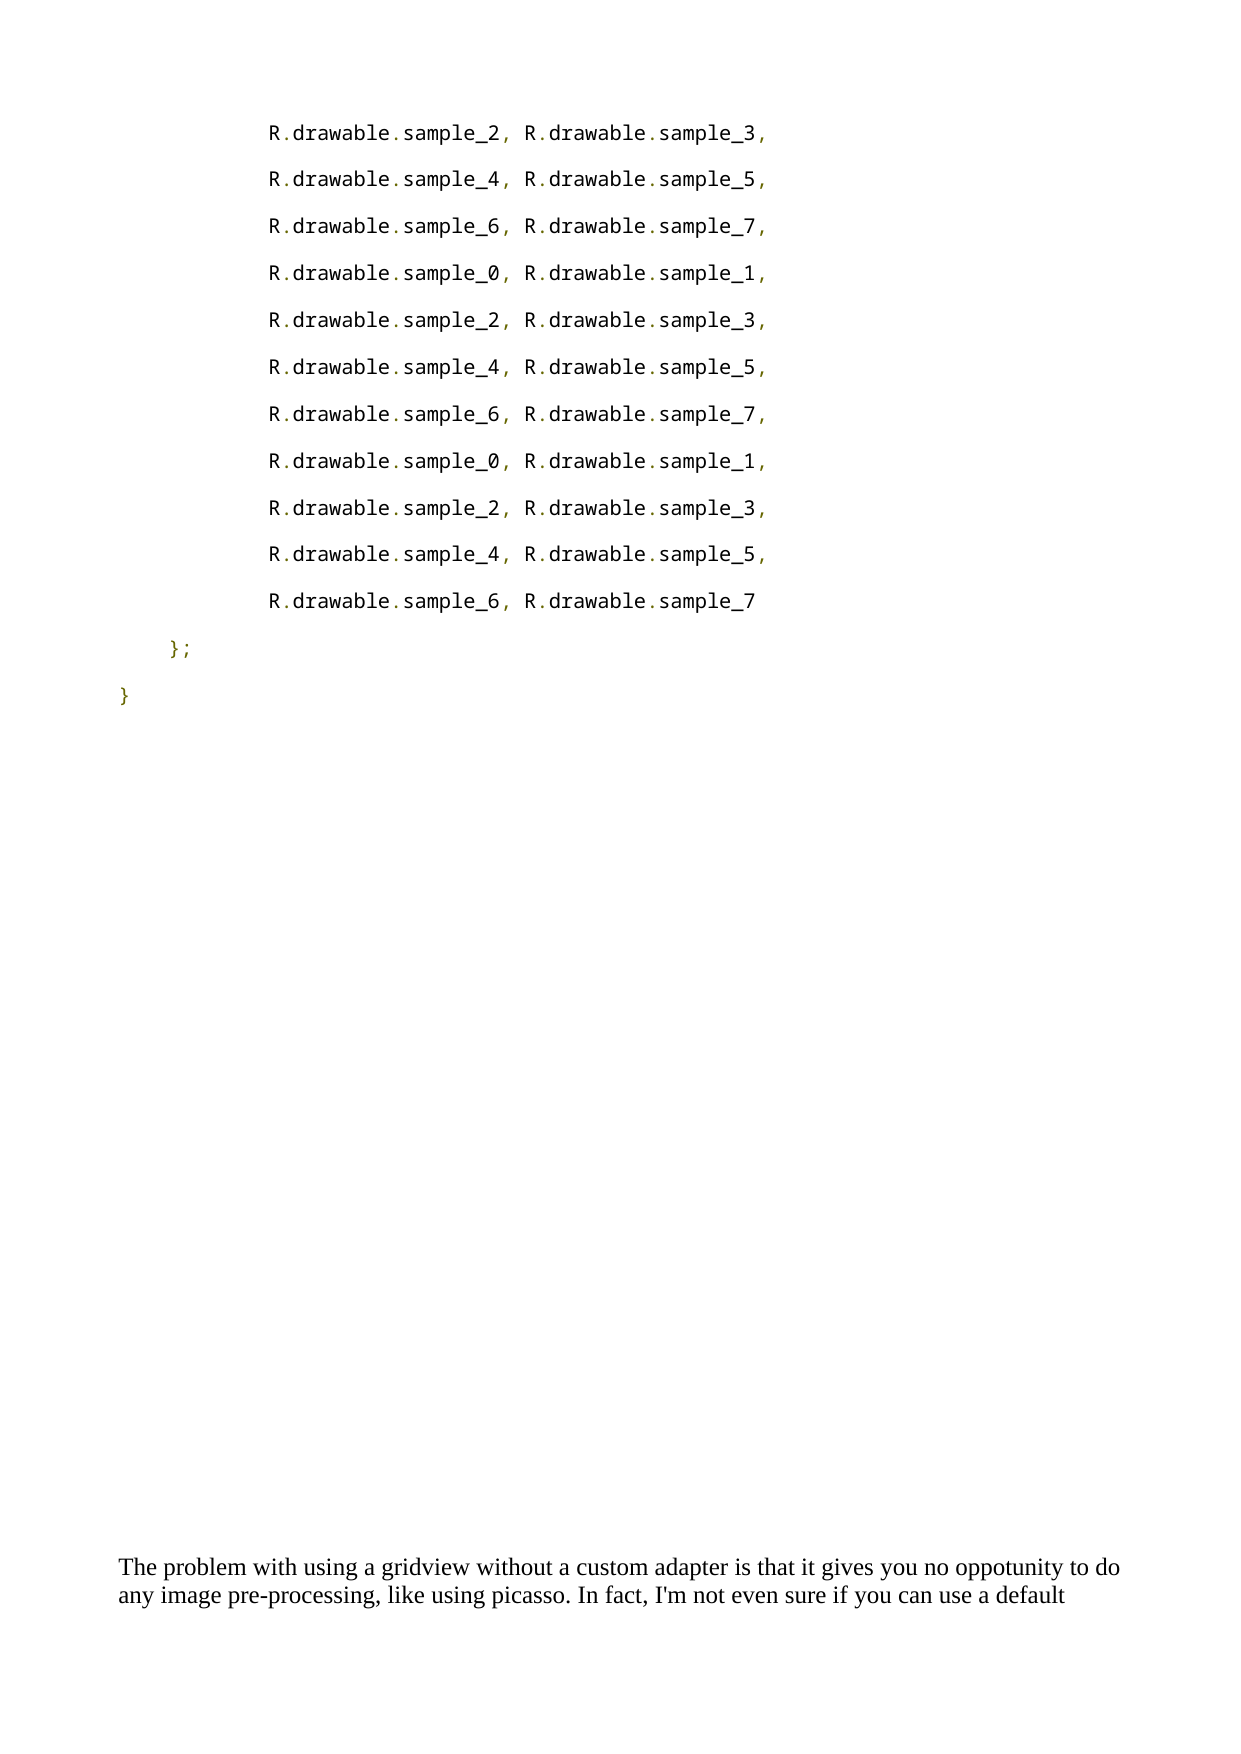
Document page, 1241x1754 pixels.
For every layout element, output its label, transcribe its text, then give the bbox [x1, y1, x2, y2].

text R.drawable.sample_0, R.drawable.sample_1, [118, 446, 1122, 474]
text }; [118, 634, 1122, 662]
text R.drawable.sample_2, R.drawable.sample_3, [118, 493, 1122, 521]
text R.drawable.sample_2, R.drawable.sample_3, [118, 306, 1122, 334]
text R.drawable.sample_6, R.drawable.sample_7 [118, 587, 1122, 615]
text } [118, 681, 1122, 709]
text R.drawable.sample_4, R.drawable.sample_5, [118, 165, 1122, 193]
text The problem with using a gridview without a custom adapter is that it gives you no oppotunity to do any image pre-processing, like using picasso. In fact, I'm not even sure if you can use a default [118, 1552, 1122, 1609]
text R.drawable.sample_6, R.drawable.sample_7, [118, 212, 1122, 240]
text R.drawable.sample_4, R.drawable.sample_5, [118, 352, 1122, 381]
text R.drawable.sample_0, R.drawable.sample_1, [118, 259, 1122, 287]
text R.drawable.sample_2, R.drawable.sample_3, [118, 118, 1122, 146]
text R.drawable.sample_6, R.drawable.sample_7, [118, 399, 1122, 427]
text R.drawable.sample_4, R.drawable.sample_5, [118, 540, 1122, 568]
